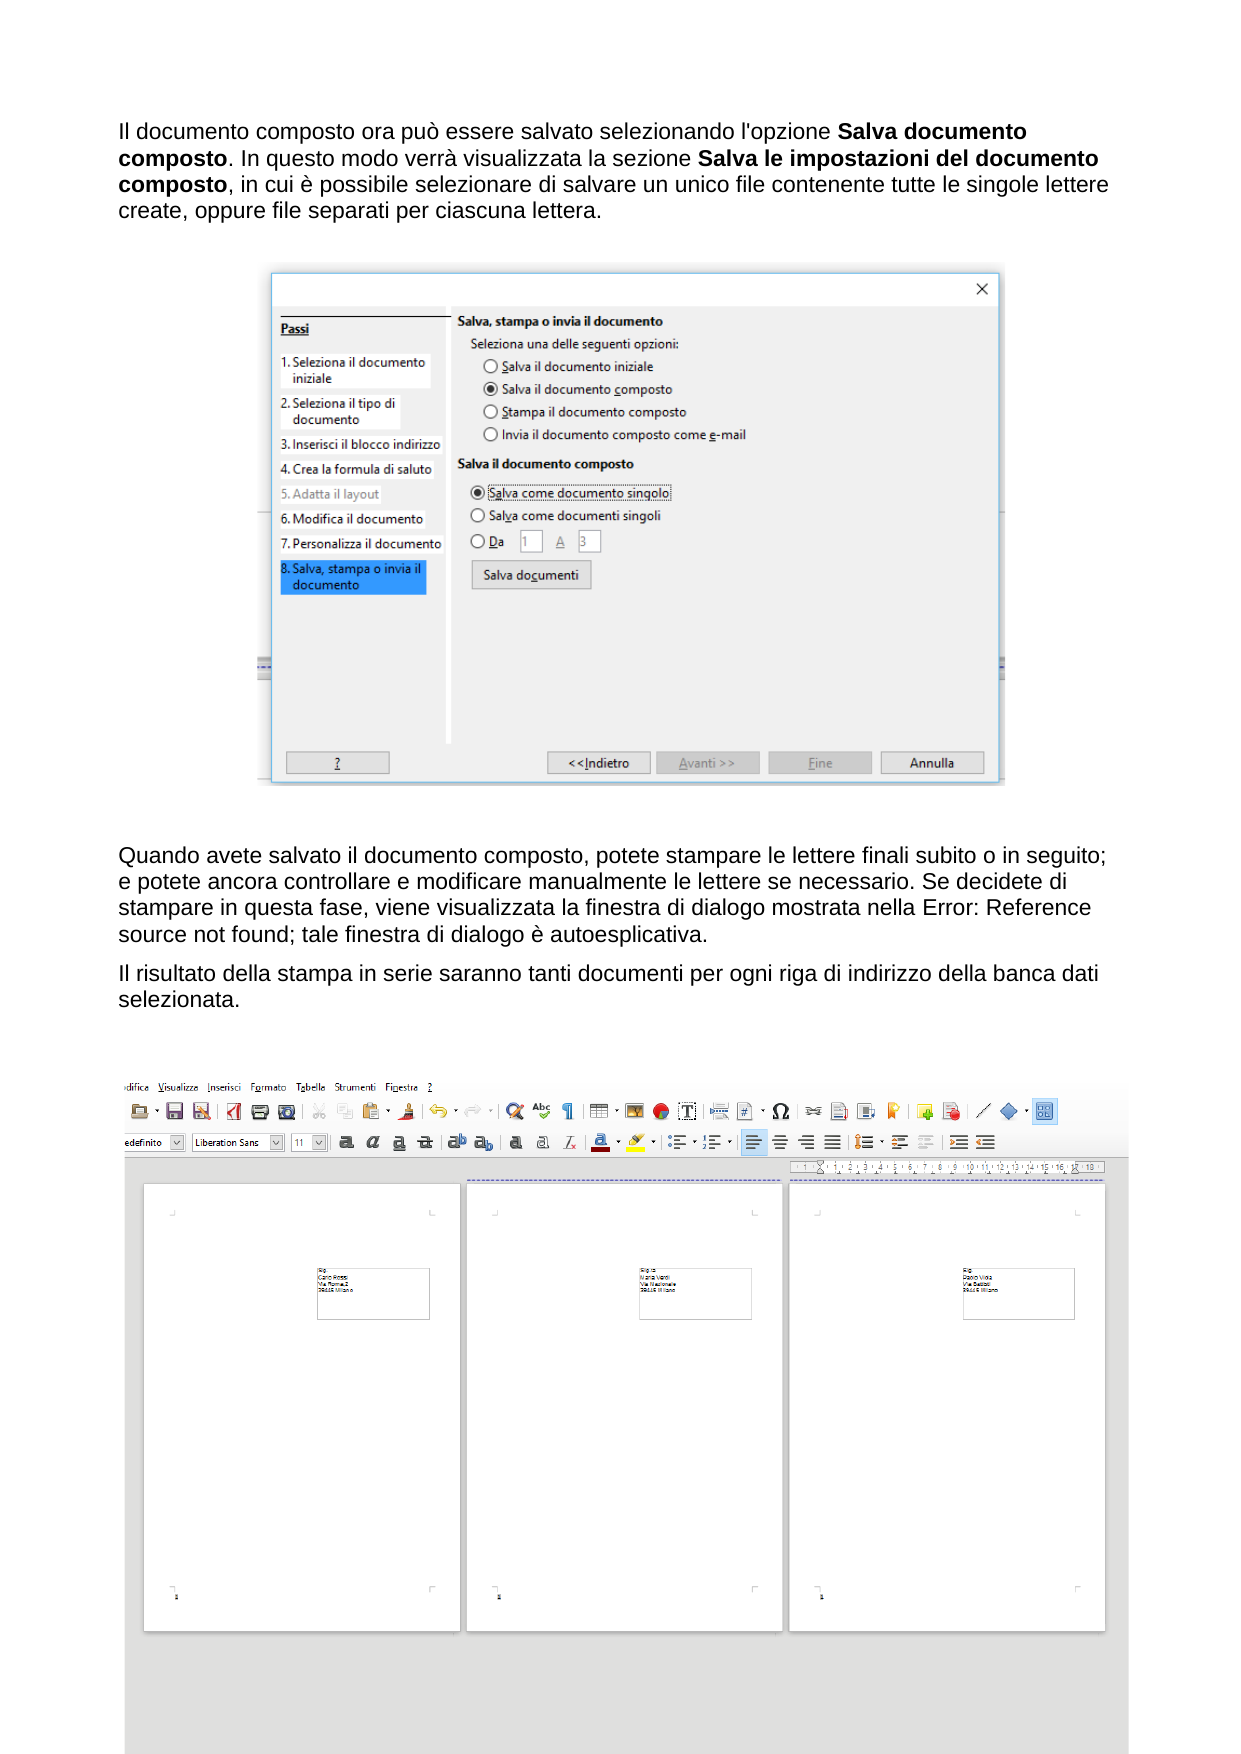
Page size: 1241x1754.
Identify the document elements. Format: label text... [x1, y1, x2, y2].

picture [124, 1083, 1129, 1754]
picture [257, 262, 1006, 786]
text Il risultato della stampa in serie saranno tanti documenti per ogni riga di indirizzo della banca dati selezionata. [118, 959, 1122, 1012]
text Quando avete salvato il documento composto, potete stampare le lettere finali subito o in seguito; e potete ancora controllare e modificare manualmente le lettere se necessario. Se decidete di stampare in questa fase, viene visualizzata la finestra di dialogo mostrata nella Errore: sorgente del riferimento non trovata; tale finestra di dialogo è autoesplicativa. [118, 842, 1122, 947]
text Il documento composto ora può essere salvato selezionando l'opzione Salva documento composto. In questo modo verrà visualizzata la sezione Salva le impostazioni del documento composto, in cui è possibile selezionare di salvare un unico file contenente tutte le singole lettere create, oppure file separati per ciascuna lettera. [118, 118, 1122, 223]
